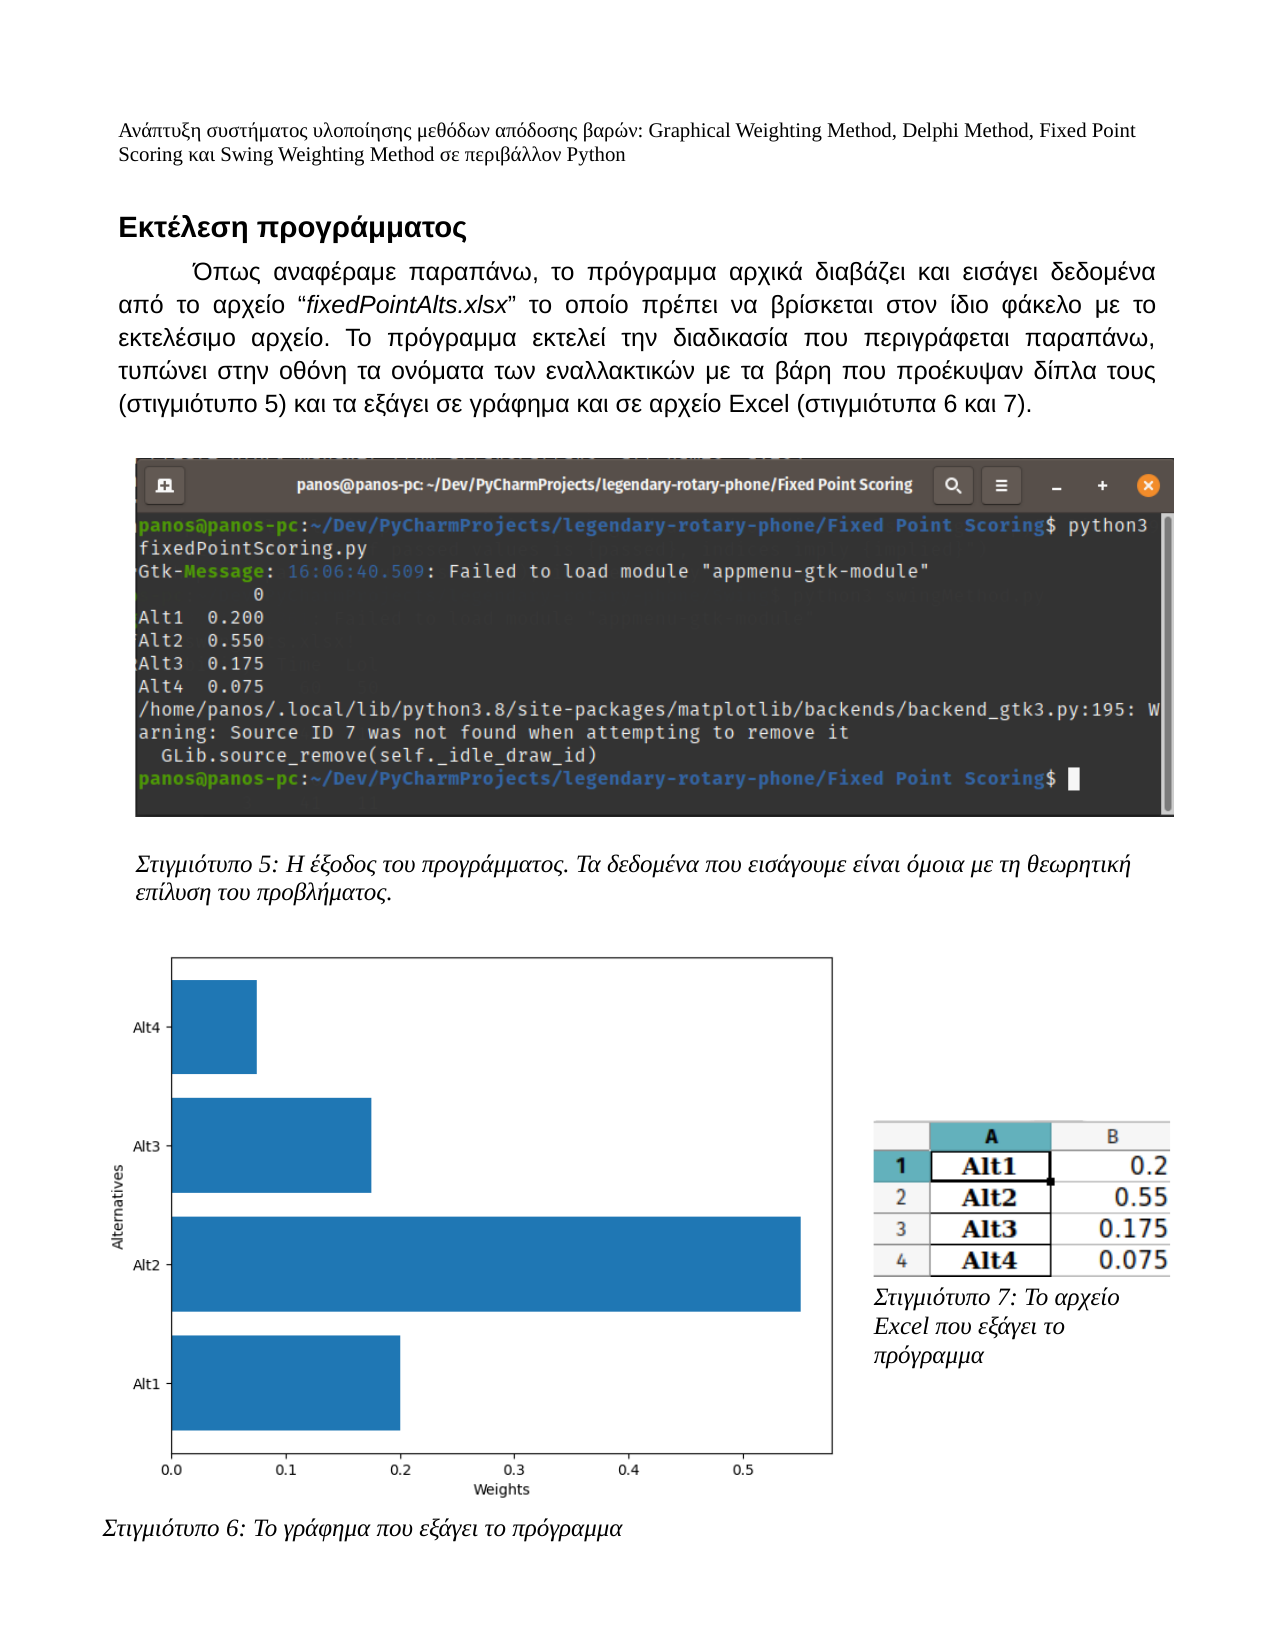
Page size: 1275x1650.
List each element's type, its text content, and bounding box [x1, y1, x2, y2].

text Στιγμιότυπο 6: Το γράφημα που εξάγει το πρόγραμμα [102, 1508, 841, 1542]
text Όπως αναφέραμε παραπάνω, το πρόγραμμα αρχικά διαβάζει και εισάγει δεδομένα από το αρχείο “fixedPointAlts.xlsx” το οποίο πρέπει να βρίσκεται στον ίδιο φάκελο με το εκτελέσιμο αρχείο. Το πρόγραμμα εκτελεί την διαδικασία που περιγράφεται παραπάνω, τυπώνει στην οθόνη τα ονόματα των εναλλακτικών με τα βάρη που προέκυψαν δίπλα τους (στιγμιότυπο 5) και τα εξάγει σε γράφημα και σε αρχείο Excel (στιγμιότυπα 6 και 7). [118, 257, 1157, 417]
subtitle Εκτέλεση προγράμματος [118, 210, 1157, 244]
text Στιγμιότυπο 5: Η έξοδος του προγράμματος. Τα δεδομένα που εισάγουμε είναι όμοια με τη θεωρητική επίλυση του προβλήματος. [135, 817, 1174, 906]
picture [135, 458, 1174, 817]
picture [873, 1120, 1171, 1277]
picture [102, 947, 842, 1508]
text Στιγμιότυπο 7: Το αρχείο Excel που εξάγει το πρόγραμμα [873, 1277, 1170, 1368]
